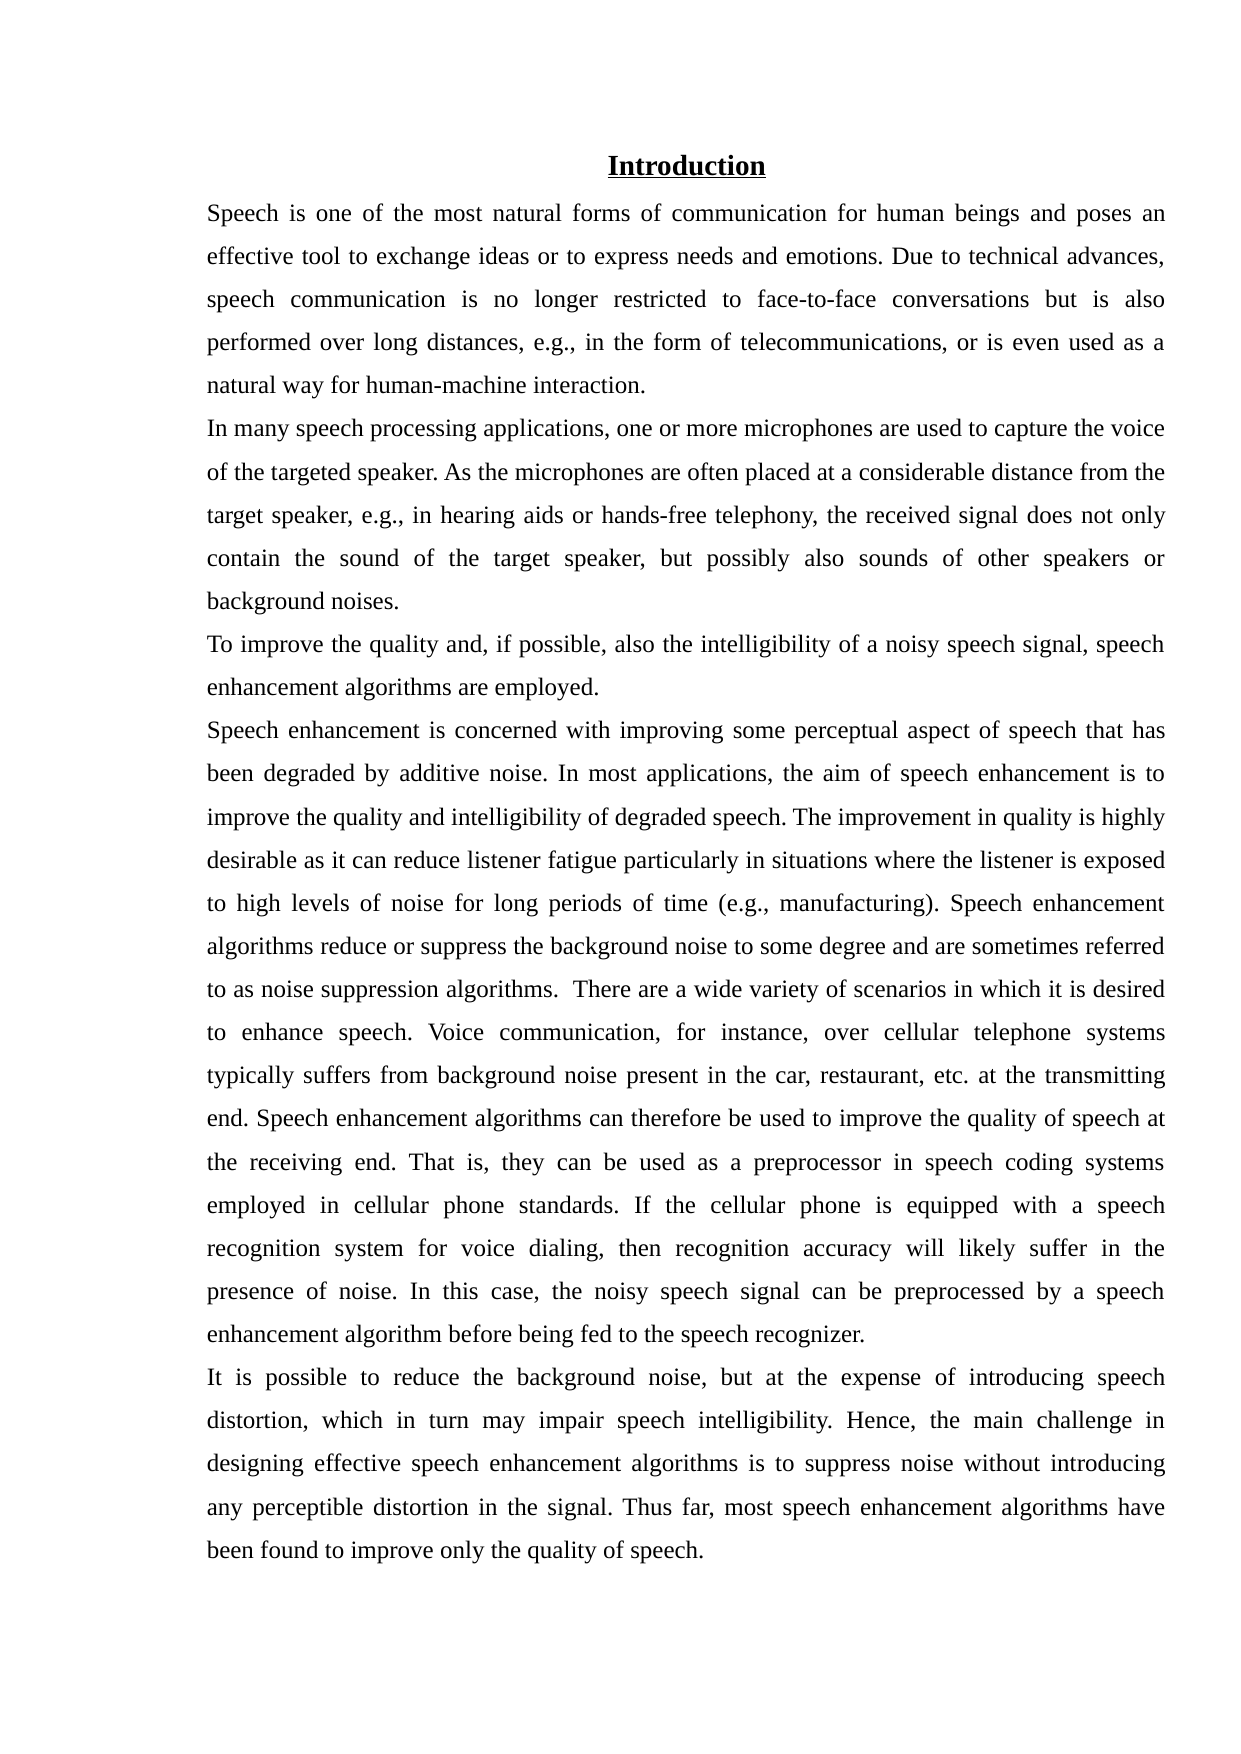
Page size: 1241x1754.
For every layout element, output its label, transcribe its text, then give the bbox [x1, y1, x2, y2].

text Introduction [207, 148, 1166, 181]
text Speech is one of the most natural forms of communication for human beings and poses an effective tool to exchange ideas or to express needs and emotions. Due to technical advances, speech communication is no longer restricted to face-to-face conversations but is also performed over long distances, e.g., in the form of telecommunications, or is even used as a natural way for human-machine interaction. [207, 198, 1166, 399]
text To improve the quality and, if possible, also the intelligibility of a noisy speech signal, speech enhancement algorithms are employed. [207, 629, 1166, 701]
text It is possible to reduce the background noise, but at the expense of introducing speech distortion, which in turn may impair speech intelligibility. Hence, the main challenge in designing effective speech enhancement algorithms is to suppress noise without introducing any perceptible distortion in the signal. Thus far, most speech enhancement algorithms have been found to improve only the quality of speech. [207, 1362, 1166, 1563]
text In many speech processing applications, one or more microphones are used to capture the voice of the targeted speaker. As the microphones are often placed at a considerable distance from the target speaker, e.g., in hearing aids or hands-free telephony, the received signal does not only contain the sound of the target speaker, but possibly also sounds of other speakers or background noises. [207, 413, 1166, 615]
text Speech enhancement is concerned with improving some perceptual aspect of speech that has been degraded by additive noise. In most applications, the aim of speech enhancement is to improve the quality and intelligibility of degraded speech. The improvement in quality is highly desirable as it can reduce listener fatigue particularly in situations where the listener is exposed to high levels of noise for long periods of time (e.g., manufacturing). Speech enhancement algorithms reduce or suppress the background noise to some degree and are sometimes referred to as noise suppression algorithms. There are a wide variety of scenarios in which it is desired to enhance speech. Voice communication, for instance, over cellular telephone systems typically suffers from background noise present in the car, restaurant, etc. at the transmitting end. Speech enhancement algorithms can therefore be used to improve the quality of speech at the receiving end. That is, they can be used as a preprocessor in speech coding systems employed in cellular phone standards. If the cellular phone is equipped with a speech recognition system for voice dialing, then recognition accuracy will likely suffer in the presence of noise. In this case, the noisy speech signal can be preprocessed by a speech enhancement algorithm before being fed to the speech recognizer. [207, 715, 1166, 1348]
